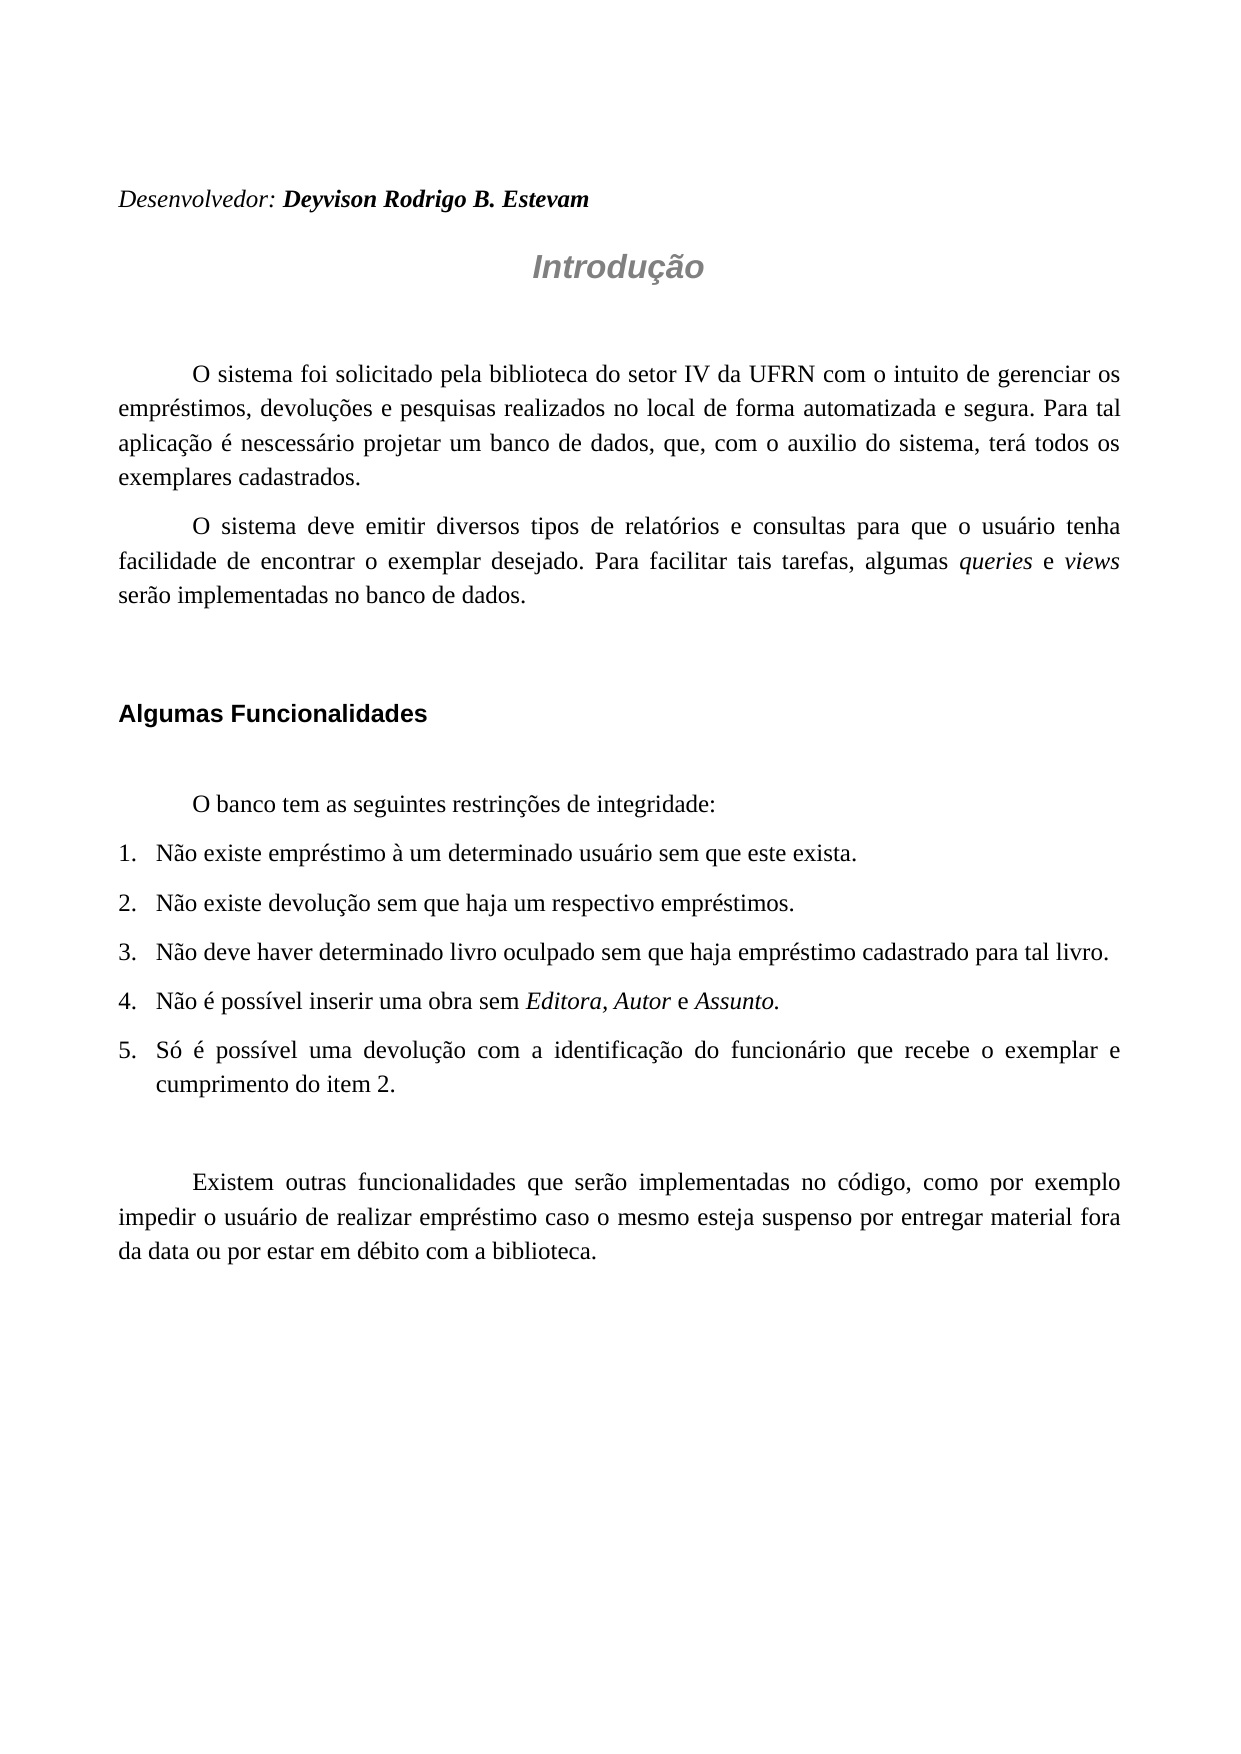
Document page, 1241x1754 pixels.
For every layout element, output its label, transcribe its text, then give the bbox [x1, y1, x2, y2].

list Não existe empréstimo à um determinado usuário sem que este exista. [118, 838, 1122, 867]
subtitle Algumas Funcionalidades [118, 699, 1122, 728]
text O sistema foi solicitado pela biblioteca do setor IV da UFRN com o intuito de gerenciar os empréstimos, devoluções e pesquisas realizados no local de forma automatizada e segura. Para tal aplicação é nescessário projetar um banco de dados, que, com o auxilio do sistema, terá todos os exemplares cadastrados. [118, 359, 1122, 491]
text O sistema deve emitir diversos tipos de relatórios e consultas para que o usuário tenha facilidade de encontrar o exemplar desejado. Para facilitar tais tarefas, algumas queries e views serão implementadas no banco de dados. [118, 511, 1122, 609]
text Existem outras funcionalidades que serão implementadas no código, como por exemplo impedir o usuário de realizar empréstimo caso o mesmo esteja suspenso por entregar material fora da data ou por estar em débito com a biblioteca. [118, 1167, 1122, 1265]
text O banco tem as seguintes restrinções de integridade: [118, 789, 1122, 818]
list Só é possível uma devolução com a identificação do funcionário que recebe o exemplar e cumprimento do item 2. [118, 1035, 1122, 1098]
text Desenvolvedor: Deyvison Rodrigo B. Estevam [118, 184, 1122, 212]
subtitle Introdução [118, 247, 1122, 286]
list Não deve haver determinado livro oculpado sem que haja empréstimo cadastrado para tal livro. [118, 937, 1122, 965]
list Não é possível inserir uma obra sem Editora, Autor e Assunto. [118, 986, 1122, 1014]
list Não existe devolução sem que haja um respectivo empréstimos. [118, 888, 1122, 916]
